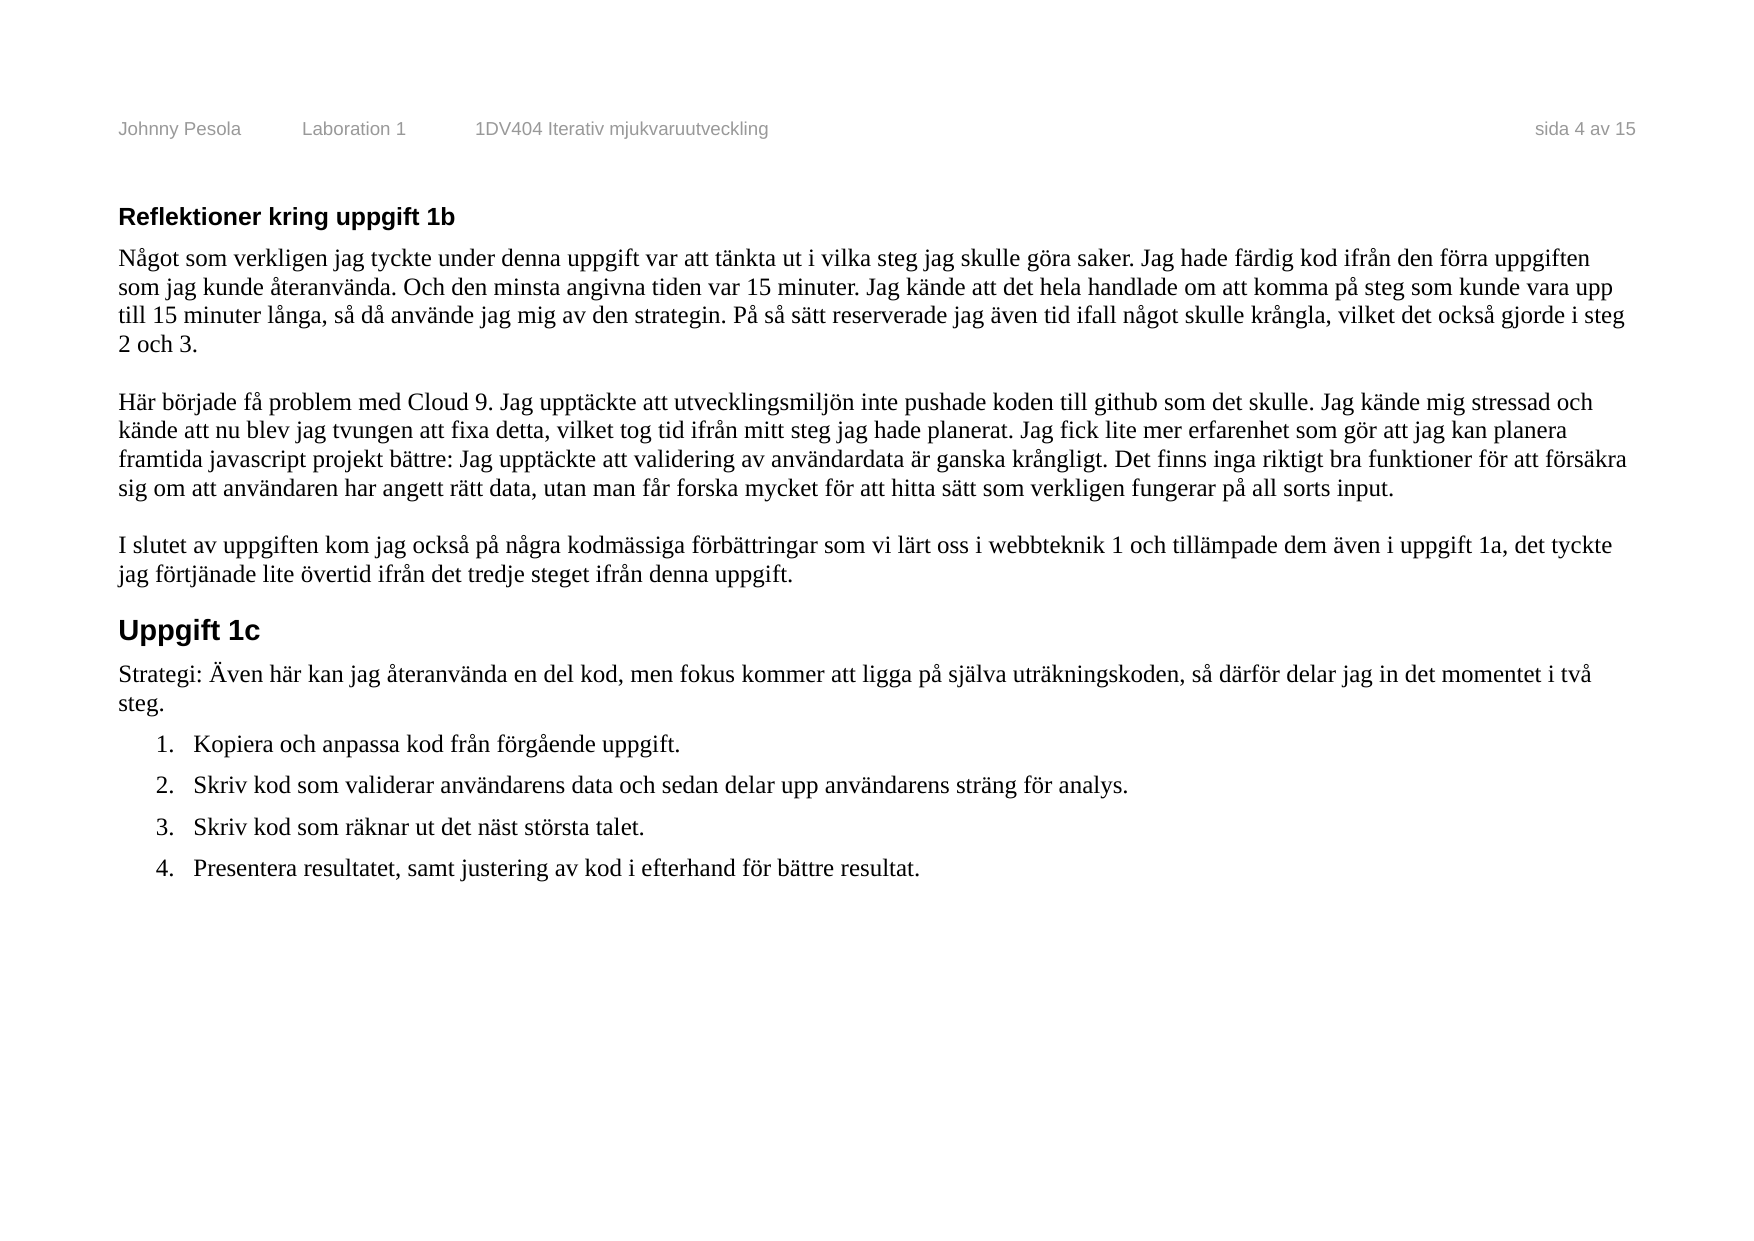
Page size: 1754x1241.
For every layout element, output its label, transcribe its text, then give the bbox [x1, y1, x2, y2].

text I slutet av uppgiften kom jag också på några kodmässiga förbättringar som vi lärt oss i webbteknik 1 och tillämpade dem även i uppgift 1a, det tyckte jag förtjänade lite övertid ifrån det tredje steget ifrån denna uppgift. [118, 531, 1636, 588]
subtitle Reflektioner kring uppgift 1b [118, 202, 1636, 231]
subtitle Uppgift 1c [118, 613, 1636, 647]
list Skriv kod som räknar ut det näst största talet. [156, 812, 1636, 840]
text Här började få problem med Cloud 9. Jag upptäckte att utvecklingsmiljön inte pushade koden till github som det skulle. Jag kände mig stressad och kände att nu blev jag tvungen att fixa detta, vilket tog tid ifrån mitt steg jag hade planerat. Jag fick lite mer erfarenhet som gör att jag kan planera framtida javascript projekt bättre: Jag upptäckte att validering av användardata är ganska krångligt. Det finns inga riktigt bra funktioner för att försäkra sig om att användaren har angett rätt data, utan man får forska mycket för att hitta sätt som verkligen fungerar på all sorts input. [118, 387, 1636, 502]
list Presentera resultatet, samt justering av kod i efterhand för bättre resultat. [156, 853, 1636, 882]
text Något som verkligen jag tyckte under denna uppgift var att tänkta ut i vilka steg jag skulle göra saker. Jag hade färdig kod ifrån den förra uppgiften som jag kunde återanvända. Och den minsta angivna tiden var 15 minuter. Jag kände att det hela handlade om att komma på steg som kunde vara upp till 15 minuter långa, så då använde jag mig av den strategin. På så sätt reserverade jag även tid ifall något skulle krångla, vilket det också gjorde i steg 2 och 3. [118, 243, 1636, 358]
text Strategi: Även här kan jag återanvända en del kod, men fokus kommer att ligga på själva uträkningskoden, så därför delar jag in det momentet i två steg. [118, 659, 1636, 717]
list Kopiera och anpassa kod från förgående uppgift. [156, 729, 1636, 758]
list Skriv kod som validerar användarens data och sedan delar upp användarens sträng för analys. [156, 770, 1636, 799]
